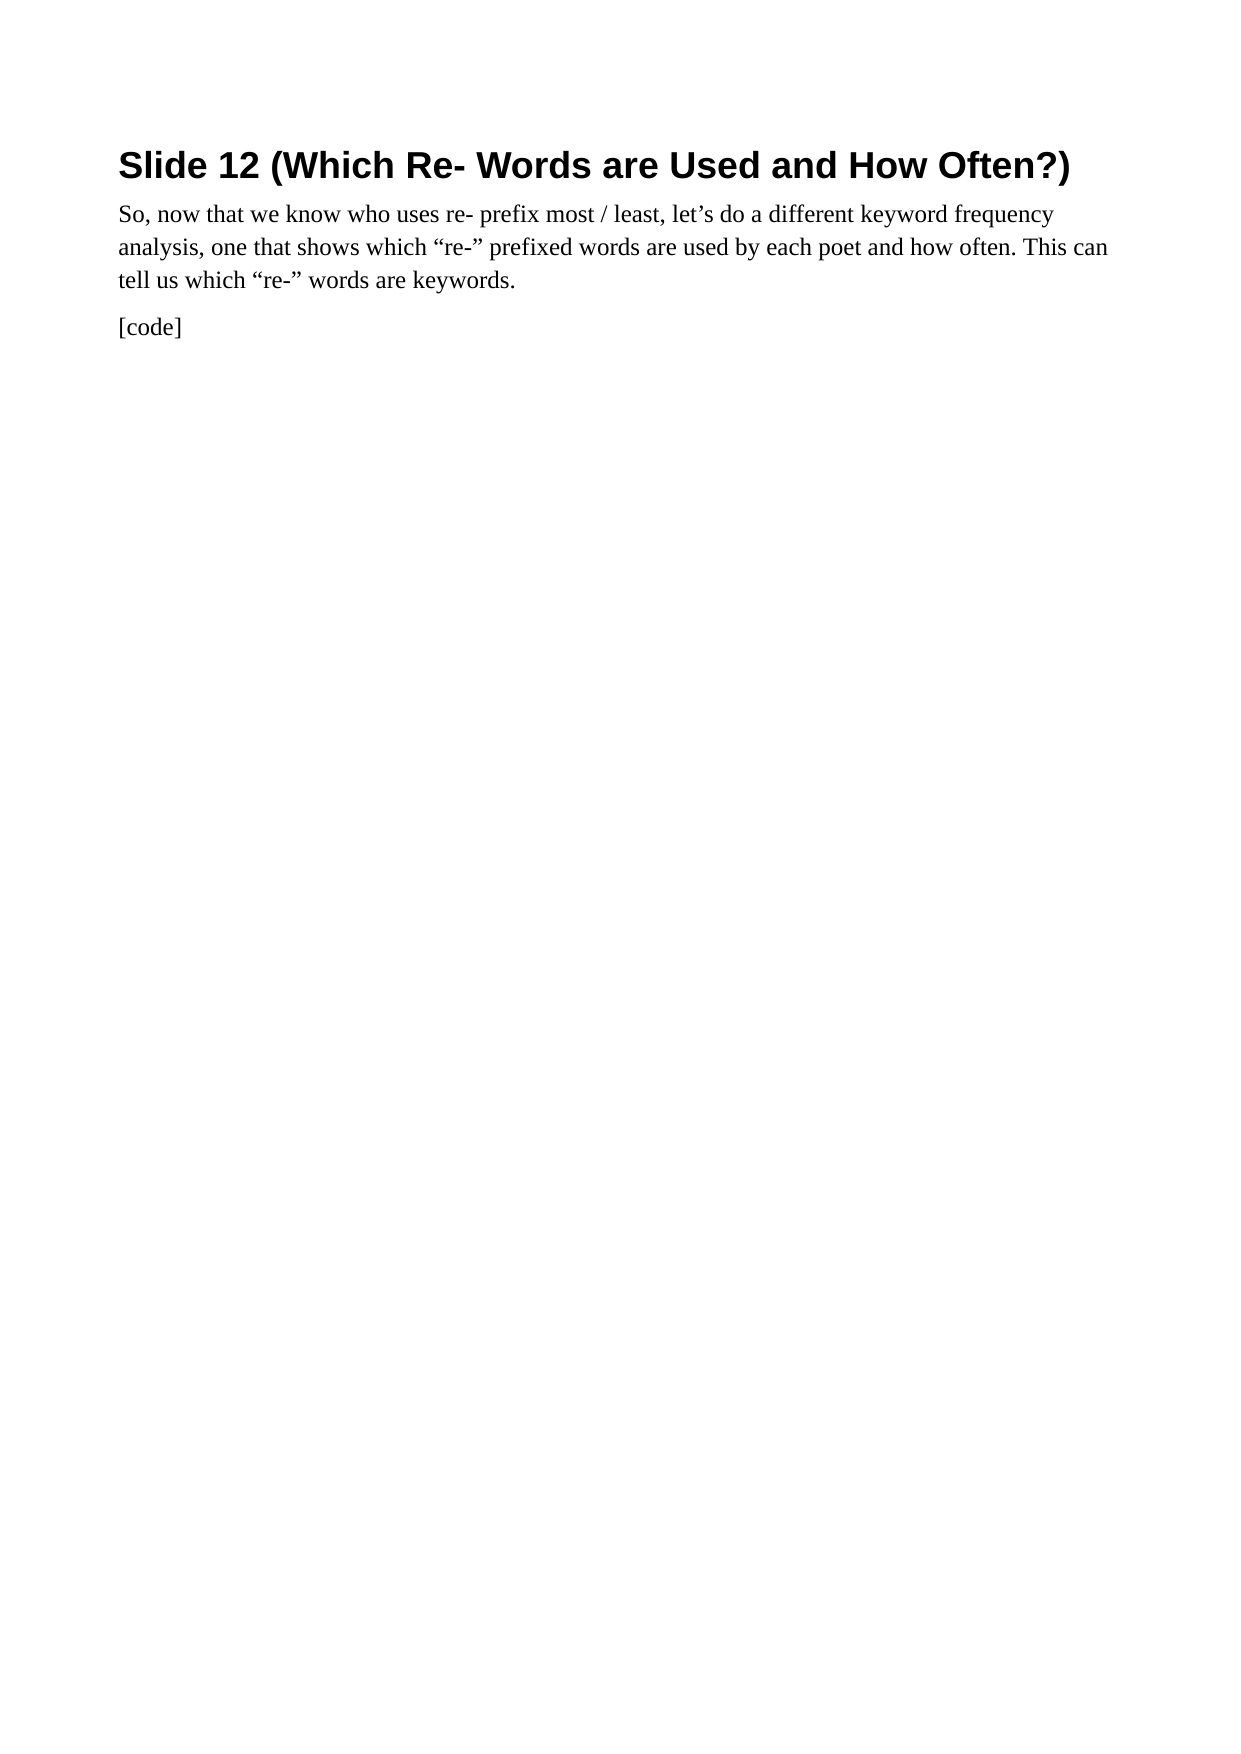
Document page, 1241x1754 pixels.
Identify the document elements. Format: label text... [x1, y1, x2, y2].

subtitle Slide 12 (Which Re- Words are Used and How Often?) [118, 143, 1122, 186]
text [code] [118, 312, 1122, 341]
text So, now that we know who uses re- prefix most / least, let’s do a different keyword frequency analysis, one that shows which “re-” prefixed words are used by each poet and how often. This can tell us which “re-” words are keywords. [118, 199, 1122, 293]
